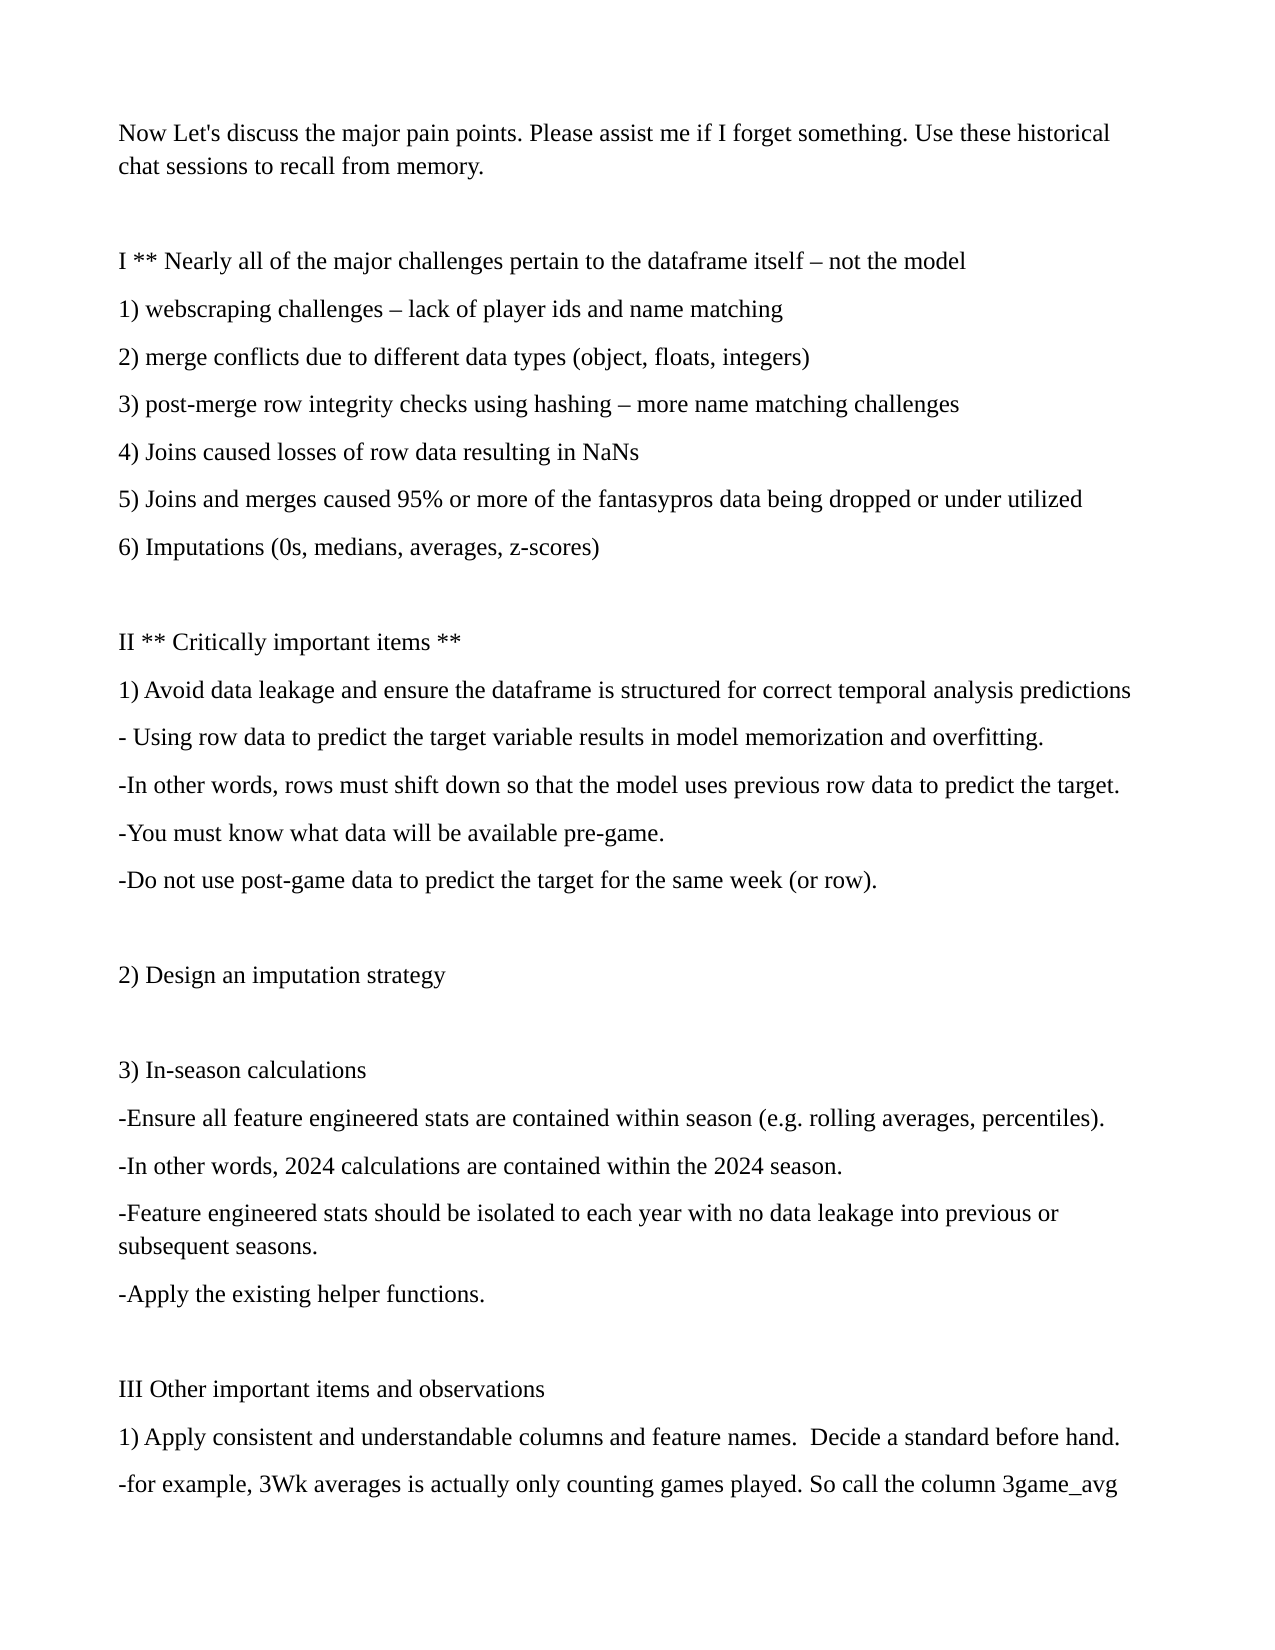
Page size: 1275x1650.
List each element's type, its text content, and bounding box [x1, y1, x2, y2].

text 1) webscraping challenges – lack of player ids and name matching [118, 294, 1157, 323]
text 1) Avoid data leakage and ensure the dataframe is structured for correct temporal analysis predictions [118, 675, 1157, 703]
text - Using row data to predict the target variable results in model memorization and overfitting. [118, 722, 1157, 751]
text 6) Imputations (0s, medians, averages, z-scores) [118, 532, 1157, 561]
text -In other words, rows must shift down so that the model uses previous row data to predict the target. [118, 770, 1157, 799]
text -Feature engineered stats should be isolated to each year with no data leakage into previous or subsequent seasons. [118, 1198, 1157, 1260]
text -Do not use post-game data to predict the target for the same week (or row). [118, 865, 1157, 894]
text Now Let's discuss the major pain points. Please assist me if I forget something. Use these historical chat sessions to recall from memory. [118, 118, 1157, 180]
text 2) Design an imputation strategy [118, 960, 1157, 989]
text -In other words, 2024 calculations are contained within the 2024 season. [118, 1151, 1157, 1179]
text -for example, 3Wk averages is actually only counting games played. So call the column 3game_avg [118, 1469, 1157, 1498]
text 3) In-season calculations [118, 1056, 1157, 1084]
text I ** Nearly all of the major challenges pertain to the dataframe itself – not the model [118, 246, 1157, 275]
text II ** Critically important items ** [118, 627, 1157, 656]
text 2) merge conflicts due to different data types (object, floats, integers) [118, 342, 1157, 370]
text -You must know what data will be available pre-game. [118, 818, 1157, 846]
text -Ensure all feature engineered stats are contained within season (e.g. rolling averages, percentiles). [118, 1103, 1157, 1132]
text 3) post-merge row integrity checks using hashing – more name matching challenges [118, 389, 1157, 418]
text 4) Joins caused losses of row data resulting in NaNs [118, 437, 1157, 466]
text III Other important items and observations [118, 1374, 1157, 1403]
text 1) Apply consistent and understandable columns and feature names. Decide a standard before hand. [118, 1422, 1157, 1451]
text 5) Joins and merges caused 95% or more of the fantasypros data being dropped or under utilized [118, 484, 1157, 513]
text -Apply the existing helper functions. [118, 1279, 1157, 1308]
